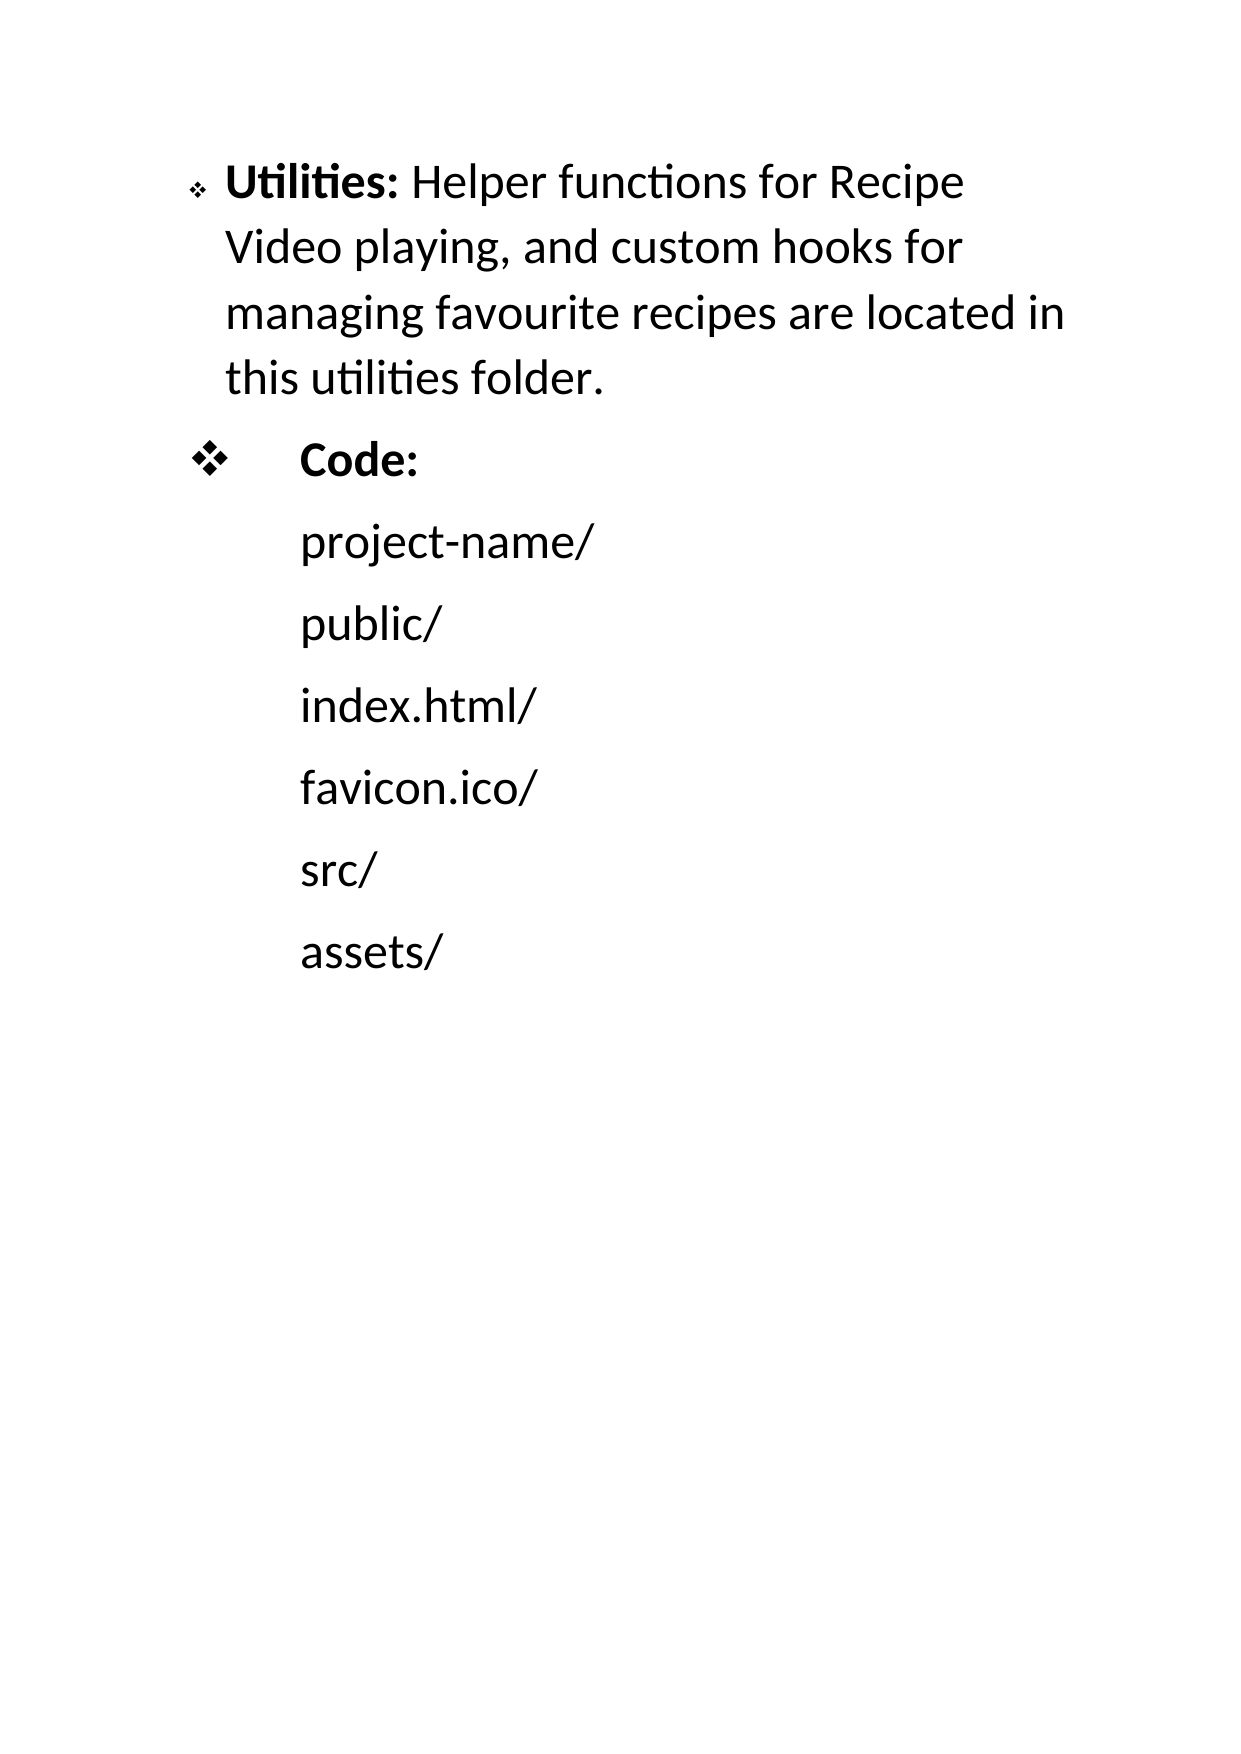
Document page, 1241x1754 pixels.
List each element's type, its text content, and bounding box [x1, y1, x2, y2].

list assets/ [300, 920, 1090, 981]
list public/ [300, 592, 1090, 653]
list src/ [300, 838, 1090, 899]
list index.html/ [300, 674, 1090, 735]
list Utilities: Helper functions for Recipe Video playing, and custom hooks for managing favourite recipes are located in this utilities folder. [187, 150, 1090, 407]
list Code: [187, 428, 1090, 489]
list favicon.ico/ [300, 756, 1090, 817]
list project-name/ [300, 510, 1090, 571]
